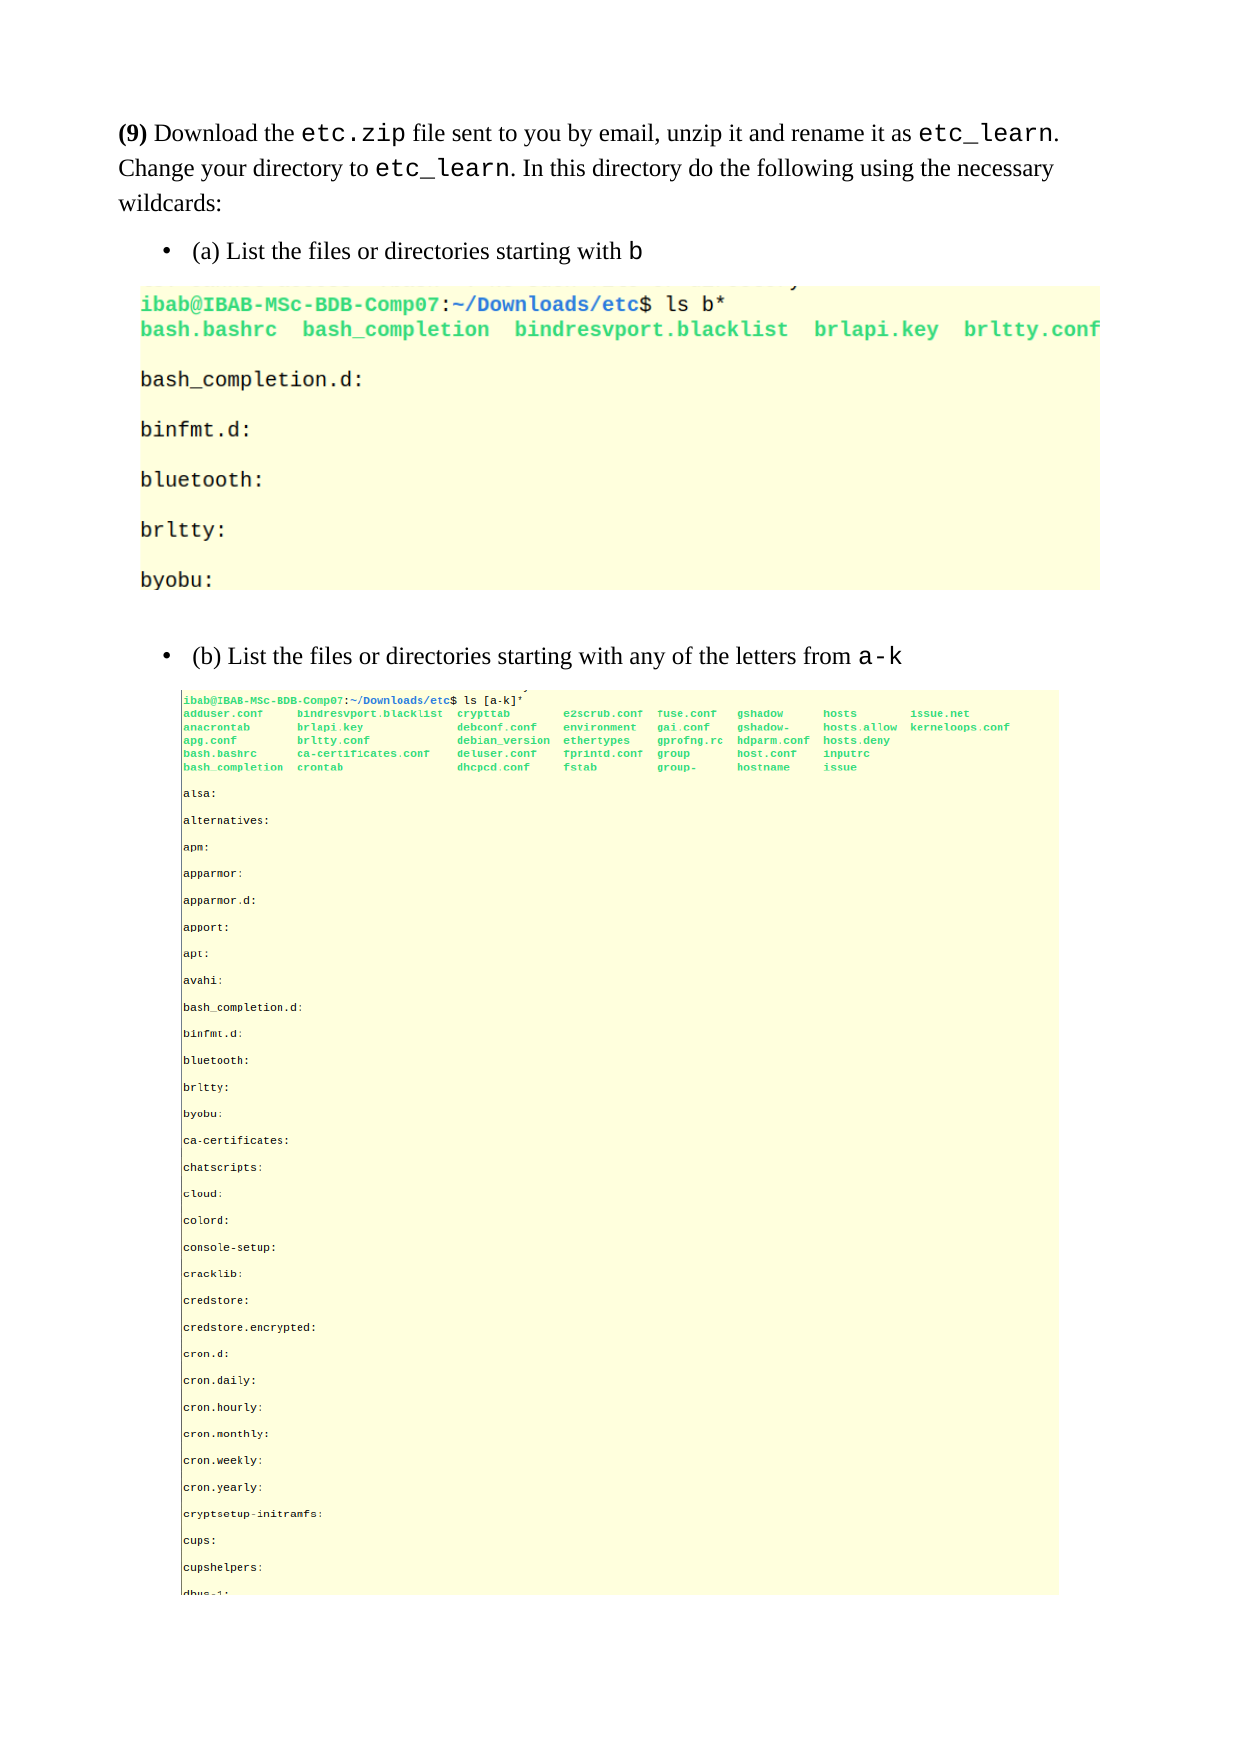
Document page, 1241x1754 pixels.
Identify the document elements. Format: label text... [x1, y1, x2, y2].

list (b) List the files or directories starting with any of the letters from a-k [162, 641, 1122, 672]
picture [181, 690, 1059, 1595]
list (a) List the files or directories starting with b [162, 236, 1122, 267]
text (9) Download the etc.zip file sent to you by email, unzip it and rename it as etc_learn. Change your directory to etc_learn. In this directory do the following using the necessary wildcards: [118, 118, 1122, 217]
picture [140, 286, 1100, 590]
